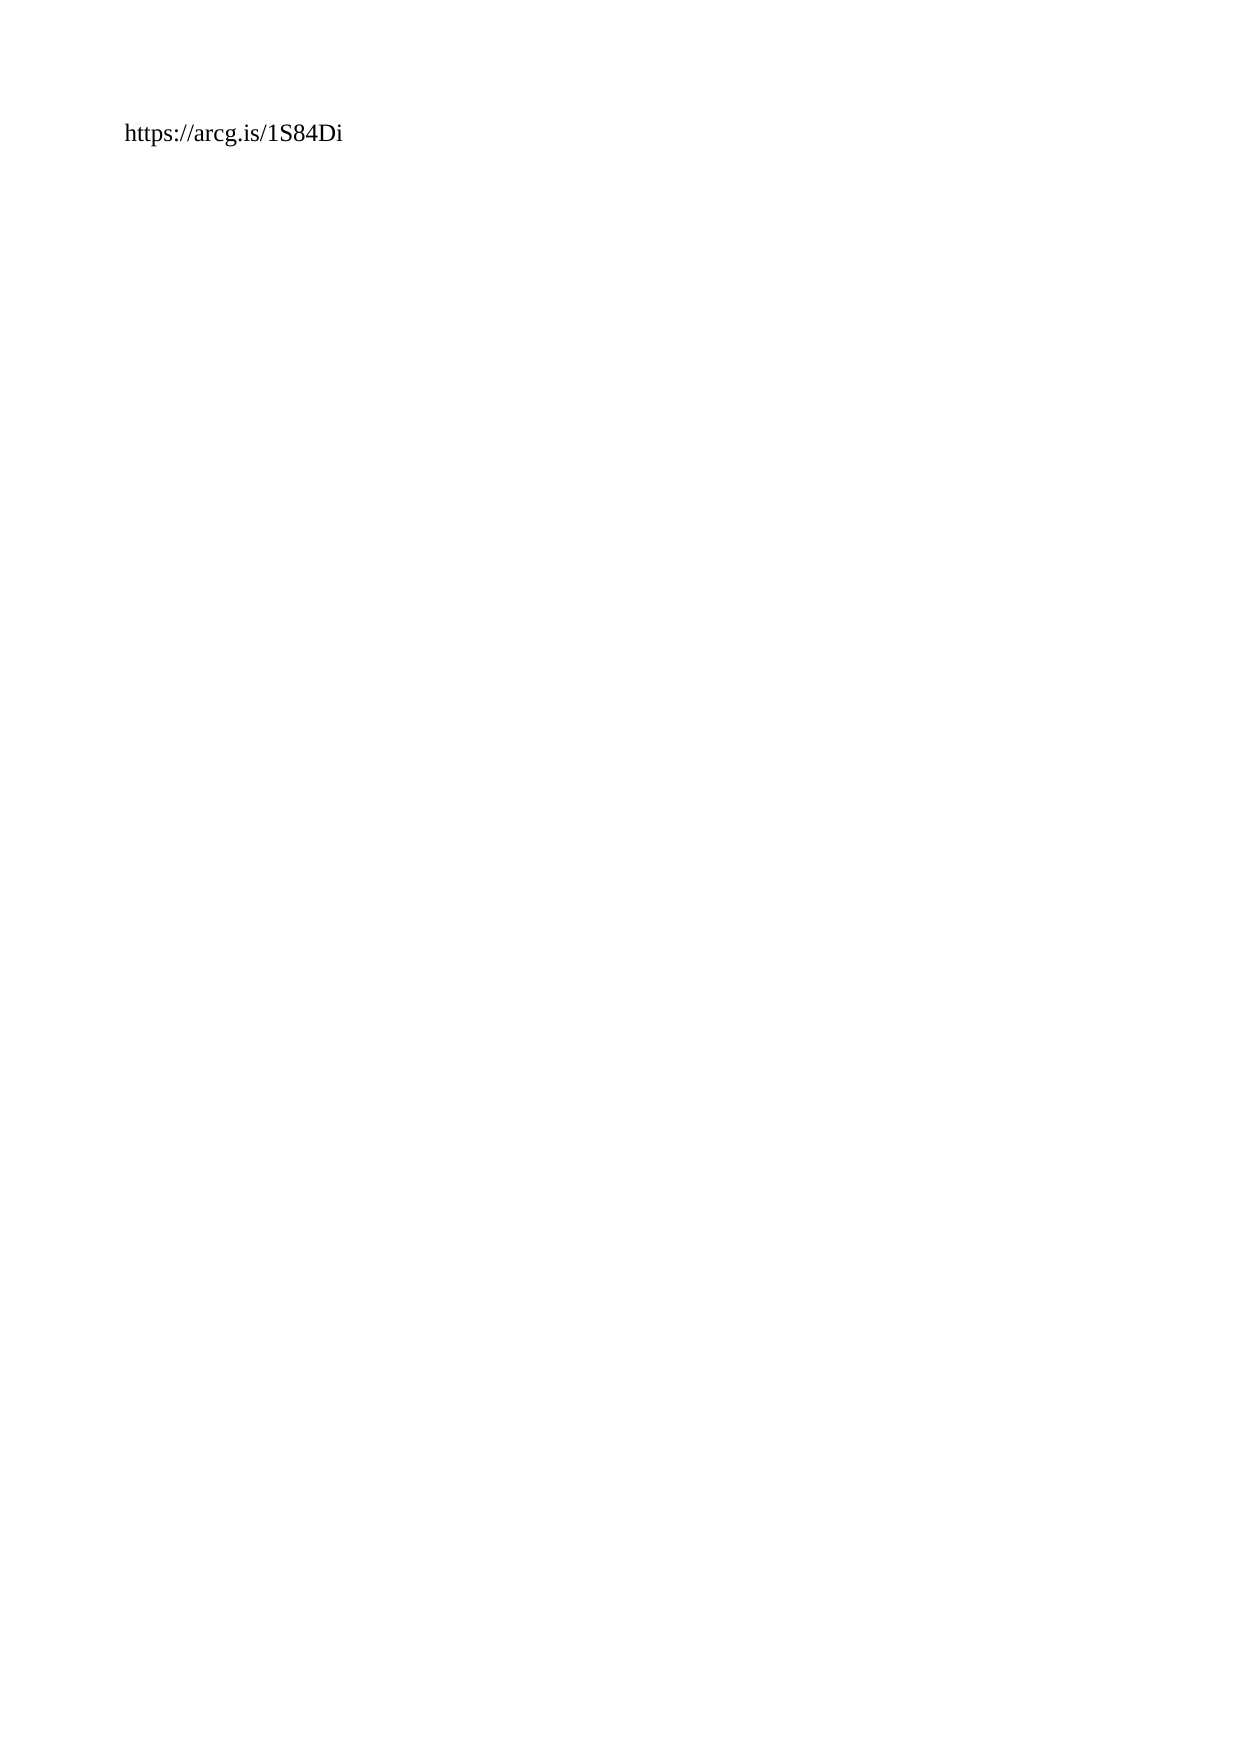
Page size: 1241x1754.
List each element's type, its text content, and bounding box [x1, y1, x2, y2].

text https://arcg.is/1S84Di [118, 118, 1122, 147]
